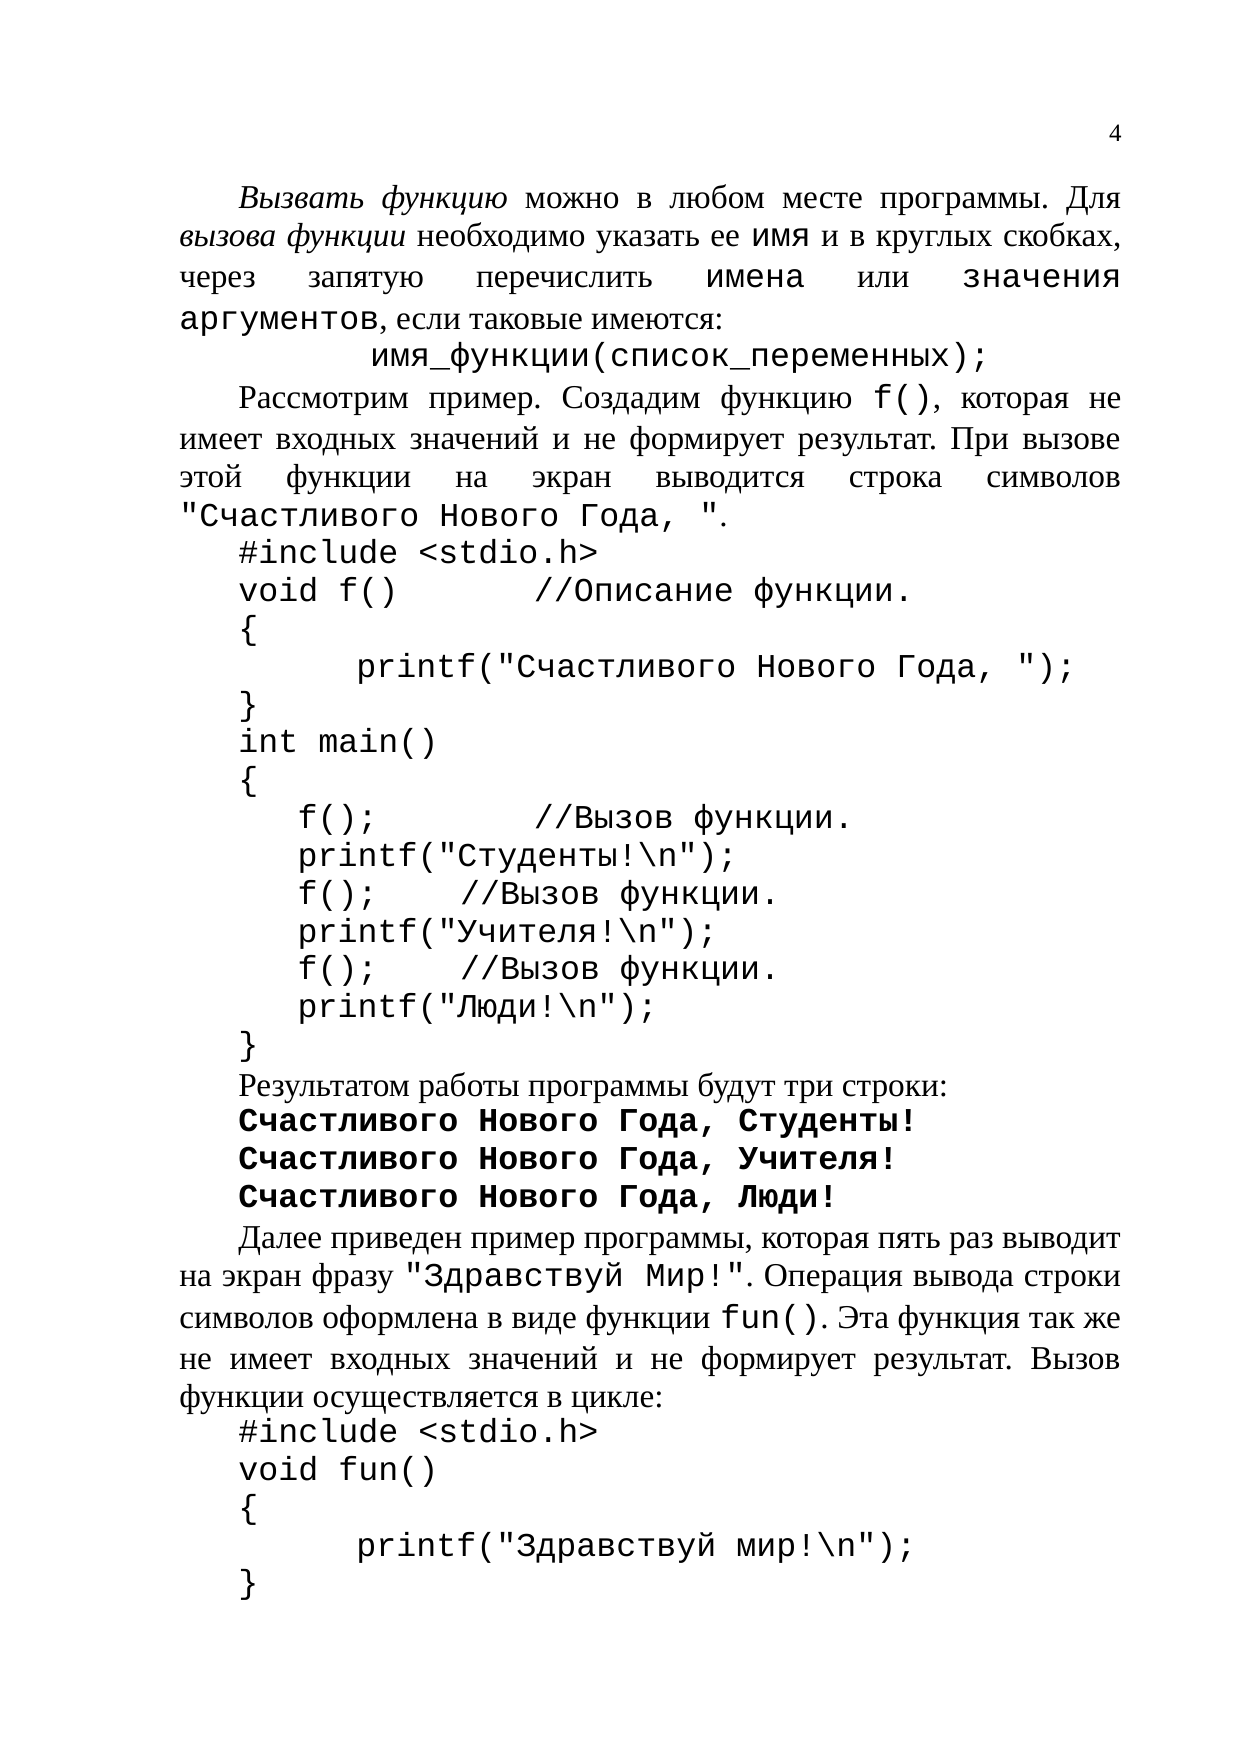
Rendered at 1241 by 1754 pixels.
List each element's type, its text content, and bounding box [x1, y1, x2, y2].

text void f() //Описание функции. [238, 574, 1121, 612]
text } [238, 1028, 1121, 1066]
text void fun() [238, 1453, 1121, 1490]
text printf("Счастливого Нового Года, "); [238, 649, 1121, 687]
text Далее приведен пример программы, которая пять раз выводит на экран фразу "Здравствуй Мир!". Операция вывода строки символов оформлена в виде функции fun(). Эта функция так же не имеет входных значений и не формирует результат. Вызов функции осуществляется в цикле: [179, 1217, 1121, 1415]
text f(); //Вызов функции. [238, 952, 1121, 990]
text Рассмотрим пример. Создадим функцию f(), которая не имеет входных значений и не формирует результат. При вызове этой функции на экран выводится строка символов "Счастливого Нового Года, ". [179, 377, 1121, 536]
text { [238, 612, 1121, 649]
text Счастливого Нового Года, Студенты! [238, 1104, 1121, 1142]
text printf("Студенты!\n"); [238, 839, 1121, 876]
text { [238, 763, 1121, 801]
text Счастливого Нового Года, Учителя! [238, 1142, 1121, 1179]
text } [238, 687, 1121, 725]
text printf("Люди!\n"); [238, 990, 1121, 1028]
text int main() [238, 725, 1121, 763]
text имя_функции(список_переменных); [179, 339, 1121, 377]
text #include <stdio.h> [238, 1415, 1121, 1453]
text Вызвать функцию можно в любом месте программы. Для вызова функции необходимо указать ее имя и в круглых скобках, через запятую перечислить имена или значения аргументов, если таковые имеются: [179, 177, 1121, 339]
text { [238, 1490, 1121, 1528]
text f(); //Вызов функции. [238, 876, 1121, 914]
text #include <stdio.h> [238, 536, 1121, 574]
text f(); //Вызов функции. [238, 801, 1121, 839]
text Результатом работы программы будут три строки: [179, 1066, 1121, 1104]
text printf("Учителя!\n"); [238, 914, 1121, 952]
text Счастливого Нового Года, Люди! [238, 1179, 1121, 1217]
text } [238, 1566, 1121, 1604]
text printf("Здравствуй мир!\n"); [238, 1528, 1121, 1566]
